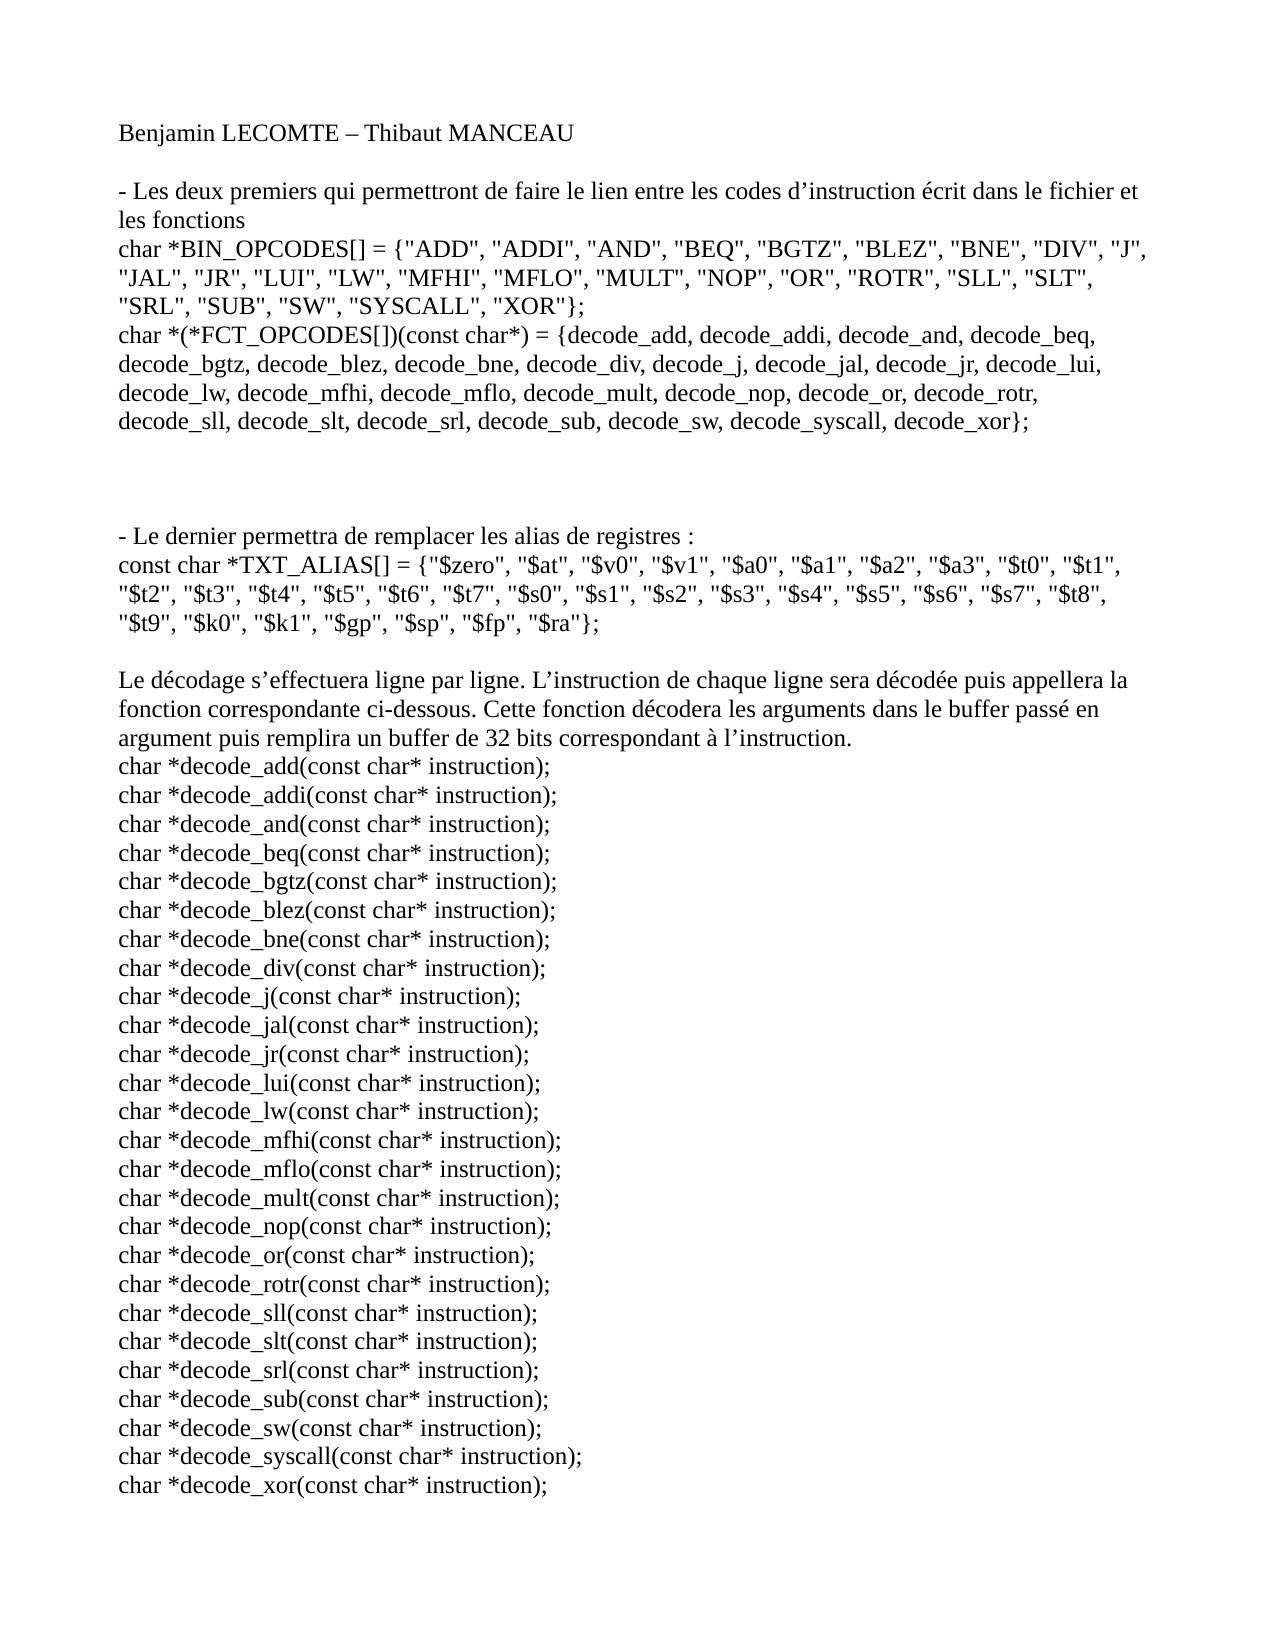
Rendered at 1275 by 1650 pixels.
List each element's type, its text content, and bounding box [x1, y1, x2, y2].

text char *decode_add(const char* instruction); [118, 751, 1157, 780]
text char *decode_div(const char* instruction); [118, 953, 1157, 981]
text - Les deux premiers qui permettront de faire le lien entre les codes d’instruction écrit dans le fichier et les fonctions [118, 176, 1157, 234]
text char *decode_nop(const char* instruction); [118, 1211, 1157, 1240]
text char *decode_mflo(const char* instruction); [118, 1154, 1157, 1183]
text Le décodage s’effectuera ligne par ligne. L’instruction de chaque ligne sera décodée puis appellera la fonction correspondante ci-dessous. Cette fonction décodera les arguments dans le buffer passé en argument puis remplira un buffer de 32 bits correspondant à l’instruction. [118, 665, 1157, 751]
text char *decode_mfhi(const char* instruction); [118, 1125, 1157, 1154]
text char *decode_mult(const char* instruction); [118, 1183, 1157, 1211]
text char *decode_rotr(const char* instruction); [118, 1269, 1157, 1298]
text char *decode_or(const char* instruction); [118, 1240, 1157, 1269]
text char *decode_sub(const char* instruction); [118, 1384, 1157, 1413]
text char *decode_jal(const char* instruction); [118, 1010, 1157, 1039]
text char *decode_sll(const char* instruction); [118, 1298, 1157, 1326]
text char *decode_xor(const char* instruction); [118, 1470, 1157, 1499]
text - Le dernier permettra de remplacer les alias de registres : [118, 521, 1157, 550]
text char *(*FCT_OPCODES[])(const char*) = {decode_add, decode_addi, decode_and, decode_beq, decode_bgtz, decode_blez, decode_bne, decode_div, decode_j, decode_jal, decode_jr, decode_lui, decode_lw, decode_mfhi, decode_mflo, decode_mult, decode_nop, decode_or, decode_rotr, decode_sll, decode_slt, decode_srl, decode_sub, decode_sw, decode_syscall, decode_xor}; [118, 320, 1157, 435]
text char *decode_bne(const char* instruction); [118, 924, 1157, 953]
text char *decode_bgtz(const char* instruction); [118, 866, 1157, 895]
text char *decode_lw(const char* instruction); [118, 1096, 1157, 1125]
text char *decode_j(const char* instruction); [118, 981, 1157, 1010]
text char *decode_blez(const char* instruction); [118, 895, 1157, 924]
text char *BIN_OPCODES[] = {"ADD", "ADDI", "AND", "BEQ", "BGTZ", "BLEZ", "BNE", "DIV", "J", "JAL", "JR", "LUI", "LW", "MFHI", "MFLO", "MULT", "NOP", "OR", "ROTR", "SLL", "SLT", "SRL", "SUB", "SW", "SYSCALL", "XOR"}; [118, 234, 1157, 320]
text const char *TXT_ALIAS[] = {"$zero", "$at", "$v0", "$v1", "$a0", "$a1", "$a2", "$a3", "$t0", "$t1", "$t2", "$t3", "$t4", "$t5", "$t6", "$t7", "$s0", "$s1", "$s2", "$s3", "$s4", "$s5", "$s6", "$s7", "$t8", "$t9", "$k0", "$k1", "$gp", "$sp", "$fp", "$ra"}; [118, 550, 1157, 636]
text char *decode_sw(const char* instruction); [118, 1413, 1157, 1441]
text char *decode_jr(const char* instruction); [118, 1039, 1157, 1068]
text char *decode_lui(const char* instruction); [118, 1068, 1157, 1096]
text char *decode_and(const char* instruction); [118, 809, 1157, 838]
text char *decode_addi(const char* instruction); [118, 780, 1157, 809]
text char *decode_beq(const char* instruction); [118, 838, 1157, 866]
text char *decode_syscall(const char* instruction); [118, 1441, 1157, 1470]
text char *decode_slt(const char* instruction); [118, 1326, 1157, 1355]
text char *decode_srl(const char* instruction); [118, 1355, 1157, 1384]
